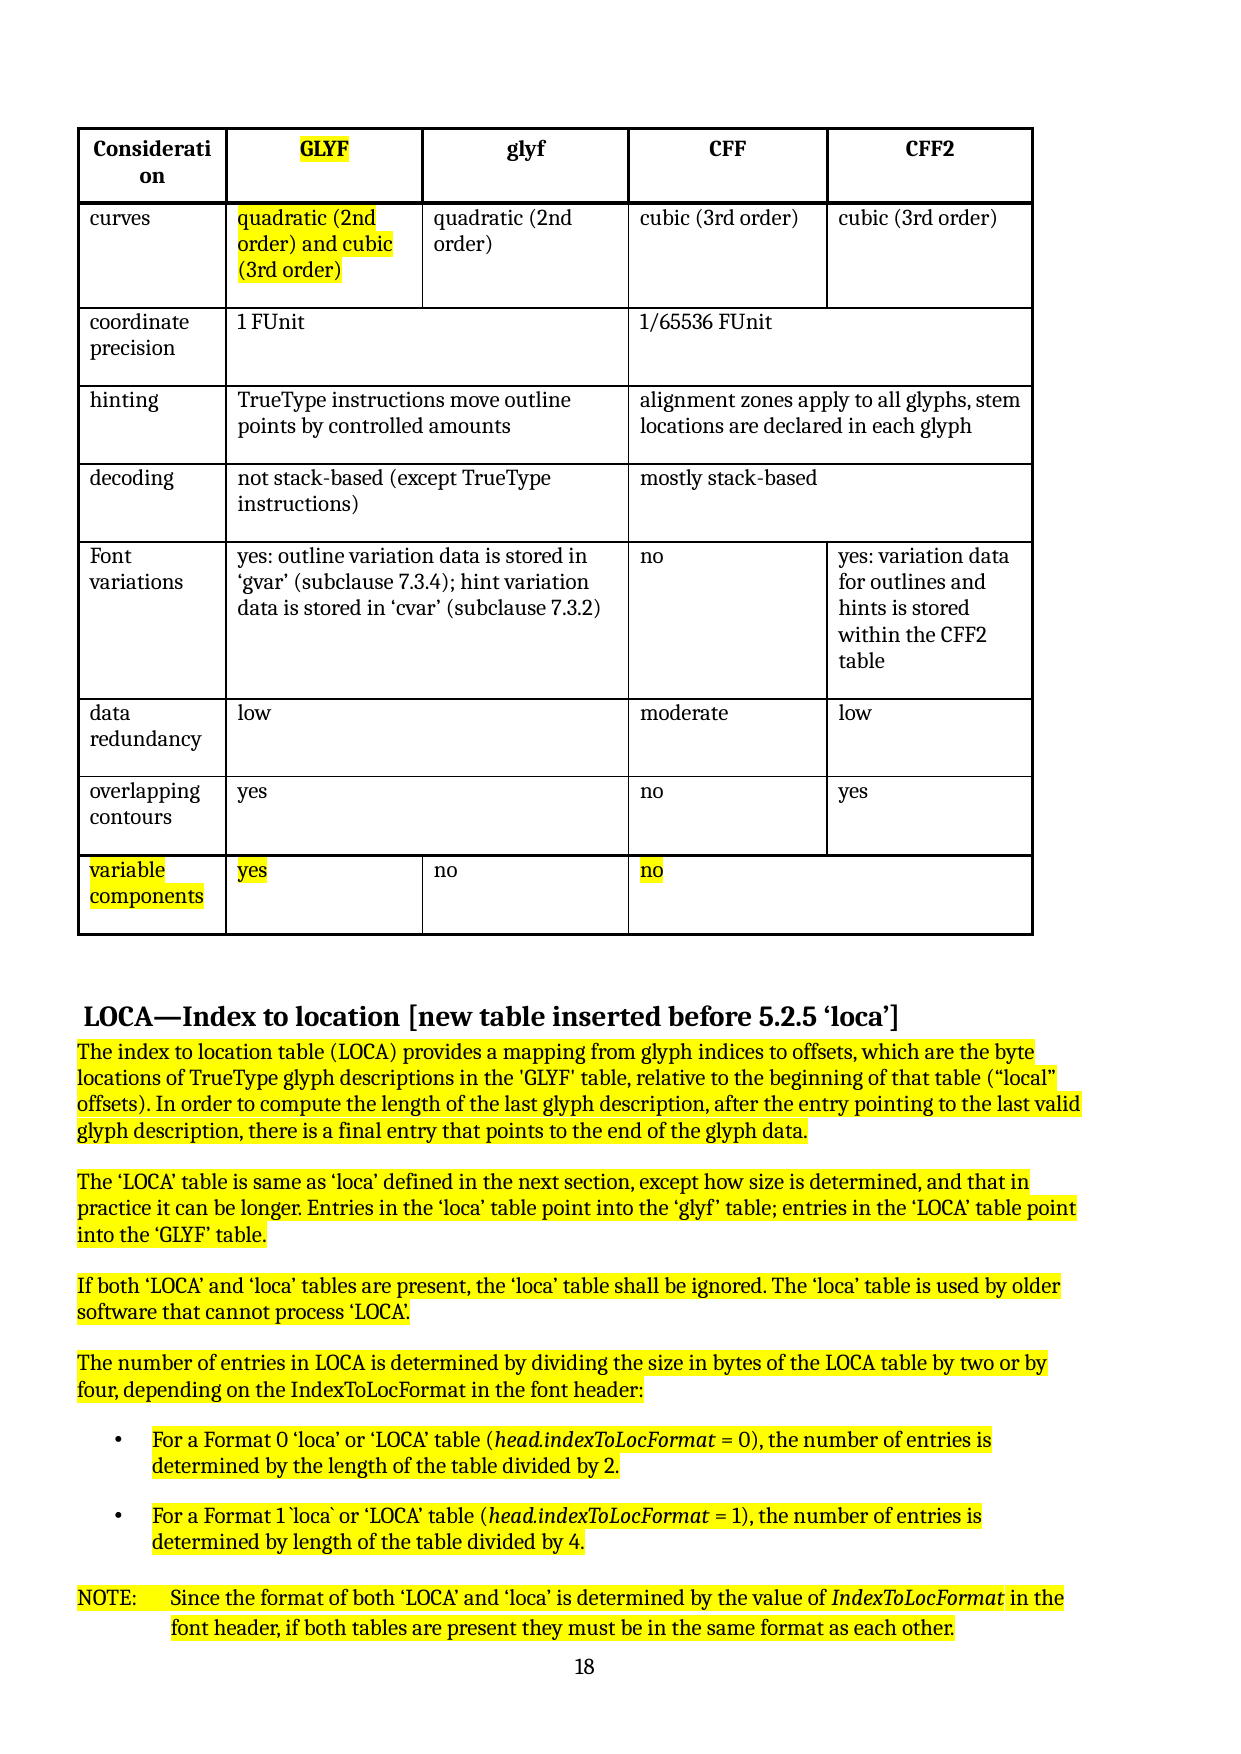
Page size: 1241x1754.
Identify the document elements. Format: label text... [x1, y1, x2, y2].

table_cell cubic (3rd order) [629, 205, 826, 307]
table_cell yes [227, 777, 628, 854]
table_cell no [629, 777, 826, 854]
text NOTE: Since the format of both ‘LOCA’ and ‘loca’ is determined by the value of IndexToLocFormat in the font header, if both tables are present they must be in the same format as each other. [77, 1584, 1093, 1641]
table_cell variable components [80, 857, 225, 933]
table_cell cubic (3rd order) [828, 205, 1031, 307]
table_header CFF2 [829, 130, 1031, 201]
table_cell no [629, 857, 1031, 933]
table_cell mostly stack-based [629, 465, 1031, 541]
table_cell TrueType instructions move outline points by controlled amounts [227, 387, 628, 463]
table_cell low [227, 700, 628, 776]
table_cell yes [828, 777, 1031, 854]
table_cell quadratic (2nd order) and cubic (3rd order) [227, 205, 422, 307]
text The number of entries in LOCA is determined by dividing the size in bytes of the LOCA table by two or by four, depending on the IndexToLocFormat in the font header: [77, 1350, 1093, 1403]
table_cell coordinate precision [80, 309, 225, 385]
table_header Consideration [80, 130, 225, 201]
table_cell moderate [629, 700, 826, 776]
table_cell no [423, 857, 628, 933]
table_cell alignment zones apply to all glyphs, stem locations are declared in each glyph [629, 387, 1031, 463]
list For a Format 0 ‘loca’ or ‘LOCA’ table (head.indexToLocFormat = 0), the number of entries is determined by the length of the table divided by 2. [114, 1426, 1093, 1479]
table_cell quadratic (2nd order) [423, 205, 628, 307]
table_cell data redundancy [80, 700, 225, 776]
table_cell 1/65536 FUnit [629, 309, 1031, 385]
table_cell not stack-based (except TrueType instructions) [227, 465, 628, 541]
table_cell overlapping contours [80, 777, 225, 854]
subtitle LOCA—Index to location [new table inserted before 5.2.5 ‘loca’] [77, 1000, 1093, 1033]
table_cell low [828, 700, 1031, 776]
table_header glyf [424, 130, 627, 201]
table_header GLYF [228, 130, 421, 201]
text The ‘LOCA’ table is same as ‘loca’ defined in the next section, except how size is determined, and that in practice it can be longer. Entries in the ‘loca’ table point into the ‘glyf’ table; entries in the ‘LOCA’ table point into the ‘GLYF’ table. [77, 1169, 1093, 1248]
table_cell decoding [80, 465, 225, 541]
text The index to location table (LOCA) provides a mapping from glyph indices to offsets, which are the byte locations of TrueType glyph descriptions in the 'GLYF' table, relative to the beginning of that table (“local” offsets). In order to compute the length of the last glyph description, after the entry pointing to the last valid glyph description, there is a final entry that points to the end of the glyph data. [77, 1038, 1093, 1144]
table_cell Font variations [80, 543, 225, 698]
table_cell yes: outline variation data is stored in ‘gvar’ (subclause 7.3.4); hint variation data is stored in ‘cvar’ (subclause 7.3.2) [227, 543, 628, 698]
table_cell no [629, 543, 826, 698]
table_cell yes [227, 857, 422, 933]
table_cell hinting [80, 387, 225, 463]
text If both ‘LOCA’ and ‘loca’ tables are present, the ‘loca’ table shall be ignored. The ‘loca’ table is used by older software that cannot process ‘LOCA’. [77, 1272, 1093, 1325]
table_cell 1 FUnit [227, 309, 628, 385]
list For a Format 1 `loca` or ‘LOCA’ table (head.indexToLocFormat = 1), the number of entries is determined by length of the table divided by 4. [114, 1503, 1093, 1555]
table_cell yes: variation data for outlines and hints is stored within the CFF2 table [828, 543, 1031, 698]
table_header CFF [630, 130, 826, 201]
table_cell curves [80, 205, 225, 307]
